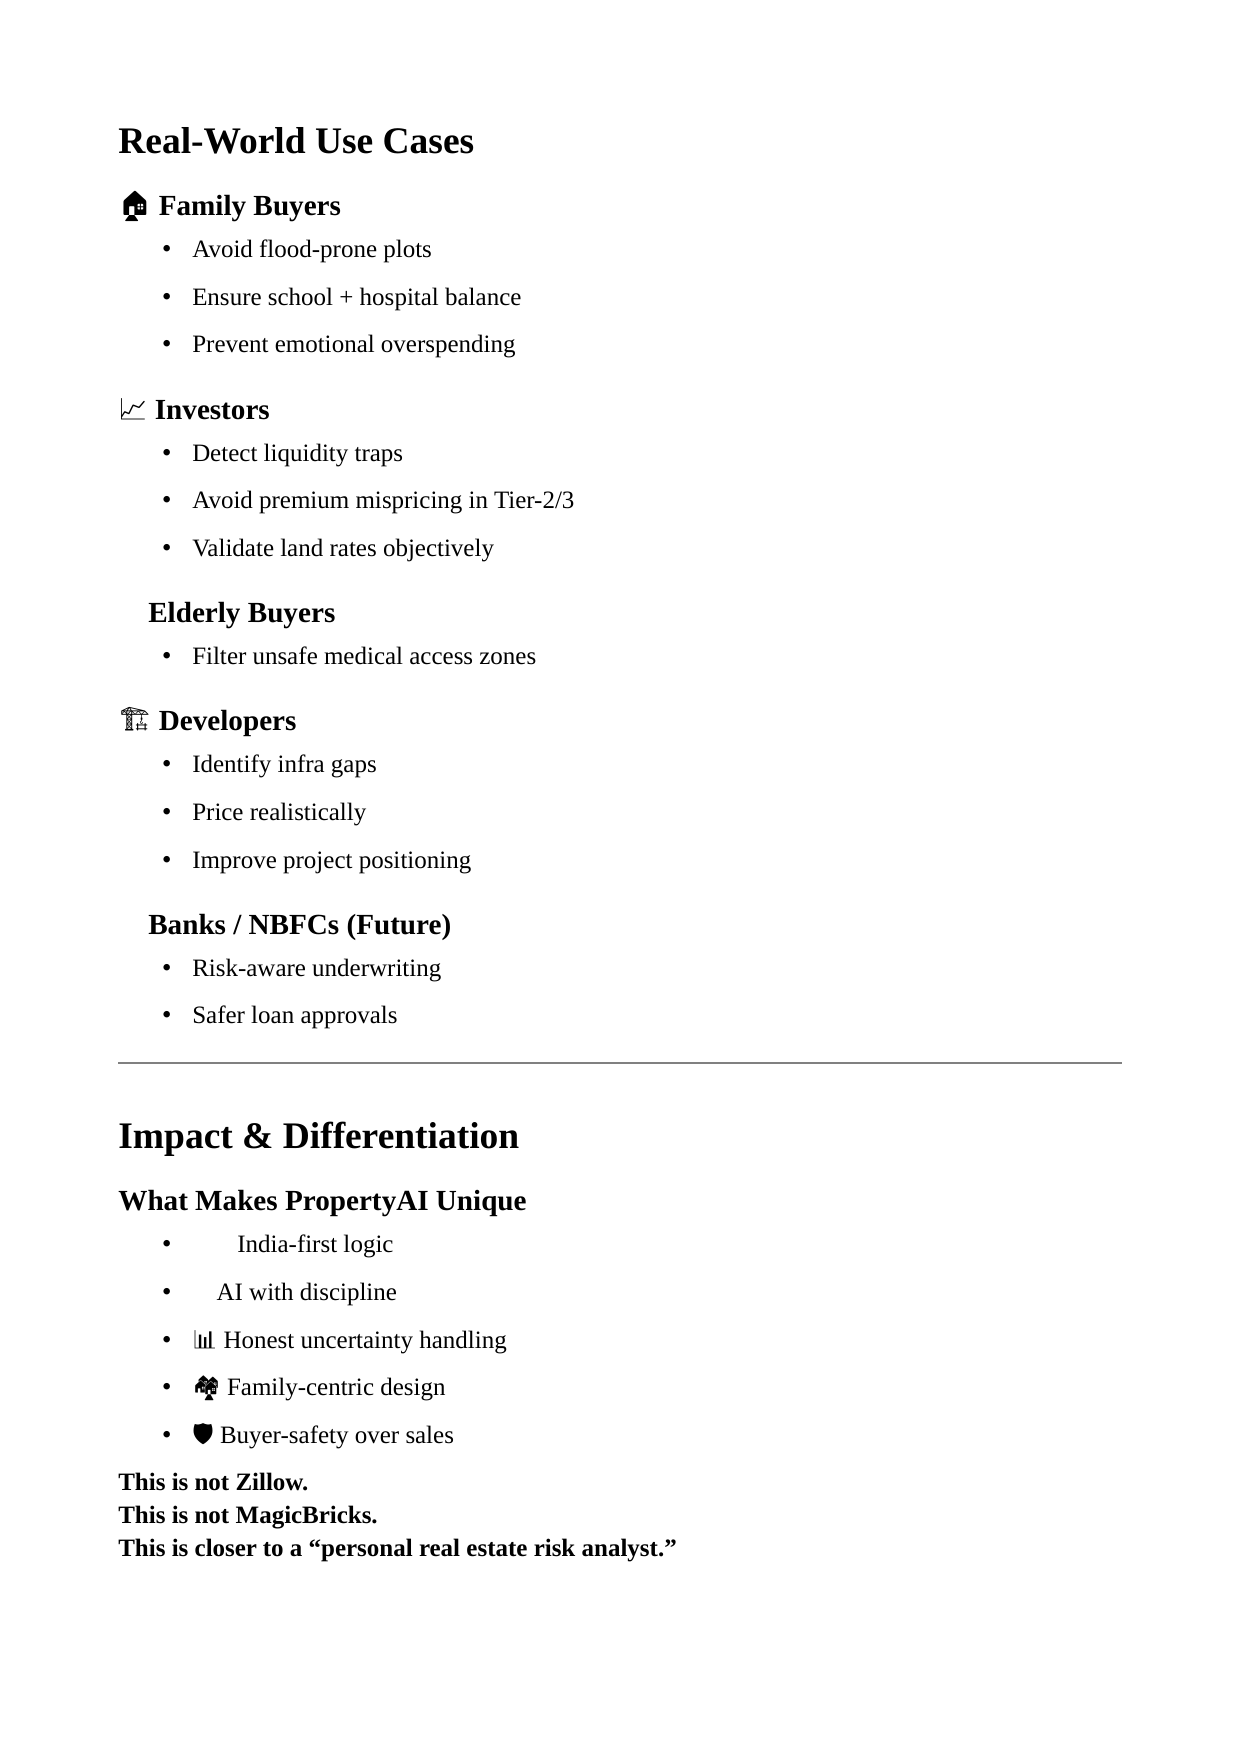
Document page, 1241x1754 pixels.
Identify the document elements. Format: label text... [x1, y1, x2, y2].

list Identify infra gaps [162, 749, 1122, 778]
subtitle 🏦 Banks / NBFCs (Future) [118, 907, 1122, 940]
subtitle Impact & Differentiation [118, 1113, 1122, 1156]
list Avoid premium mispricing in Tier-2/3 [162, 485, 1122, 514]
list Price realistically [162, 797, 1122, 826]
subtitle Real-World Use Cases [118, 118, 1122, 161]
list 🛡️ Buyer-safety over sales [162, 1420, 1122, 1449]
list 🏘️ Family-centric design [162, 1372, 1122, 1401]
subtitle 🧓 Elderly Buyers [118, 595, 1122, 629]
subtitle What Makes PropertyAI Unique [118, 1183, 1122, 1217]
list Avoid flood-prone plots [162, 234, 1122, 263]
list Risk-aware underwriting [162, 953, 1122, 982]
list 🧠 AI with discipline [162, 1277, 1122, 1306]
subtitle 🏠 Family Buyers [118, 188, 1122, 222]
subtitle 📈 Investors [118, 392, 1122, 425]
list Prevent emotional overspending [162, 329, 1122, 358]
list 🇮🇳 India-first logic [162, 1229, 1122, 1258]
list Safer loan approvals [162, 1001, 1122, 1029]
subtitle 🏗️ Developers [118, 703, 1122, 737]
list 📊 Honest uncertainty handling [162, 1325, 1122, 1353]
list Improve project positioning [162, 845, 1122, 873]
list Ensure school + hospital balance [162, 282, 1122, 311]
list Detect liquidity traps [162, 438, 1122, 467]
list Validate land rates objectively [162, 533, 1122, 562]
list Filter unsafe medical access zones [162, 641, 1122, 670]
text This is not Zillow. This is not MagicBricks. This is closer to a “personal real estate risk analyst.” [118, 1467, 1122, 1562]
